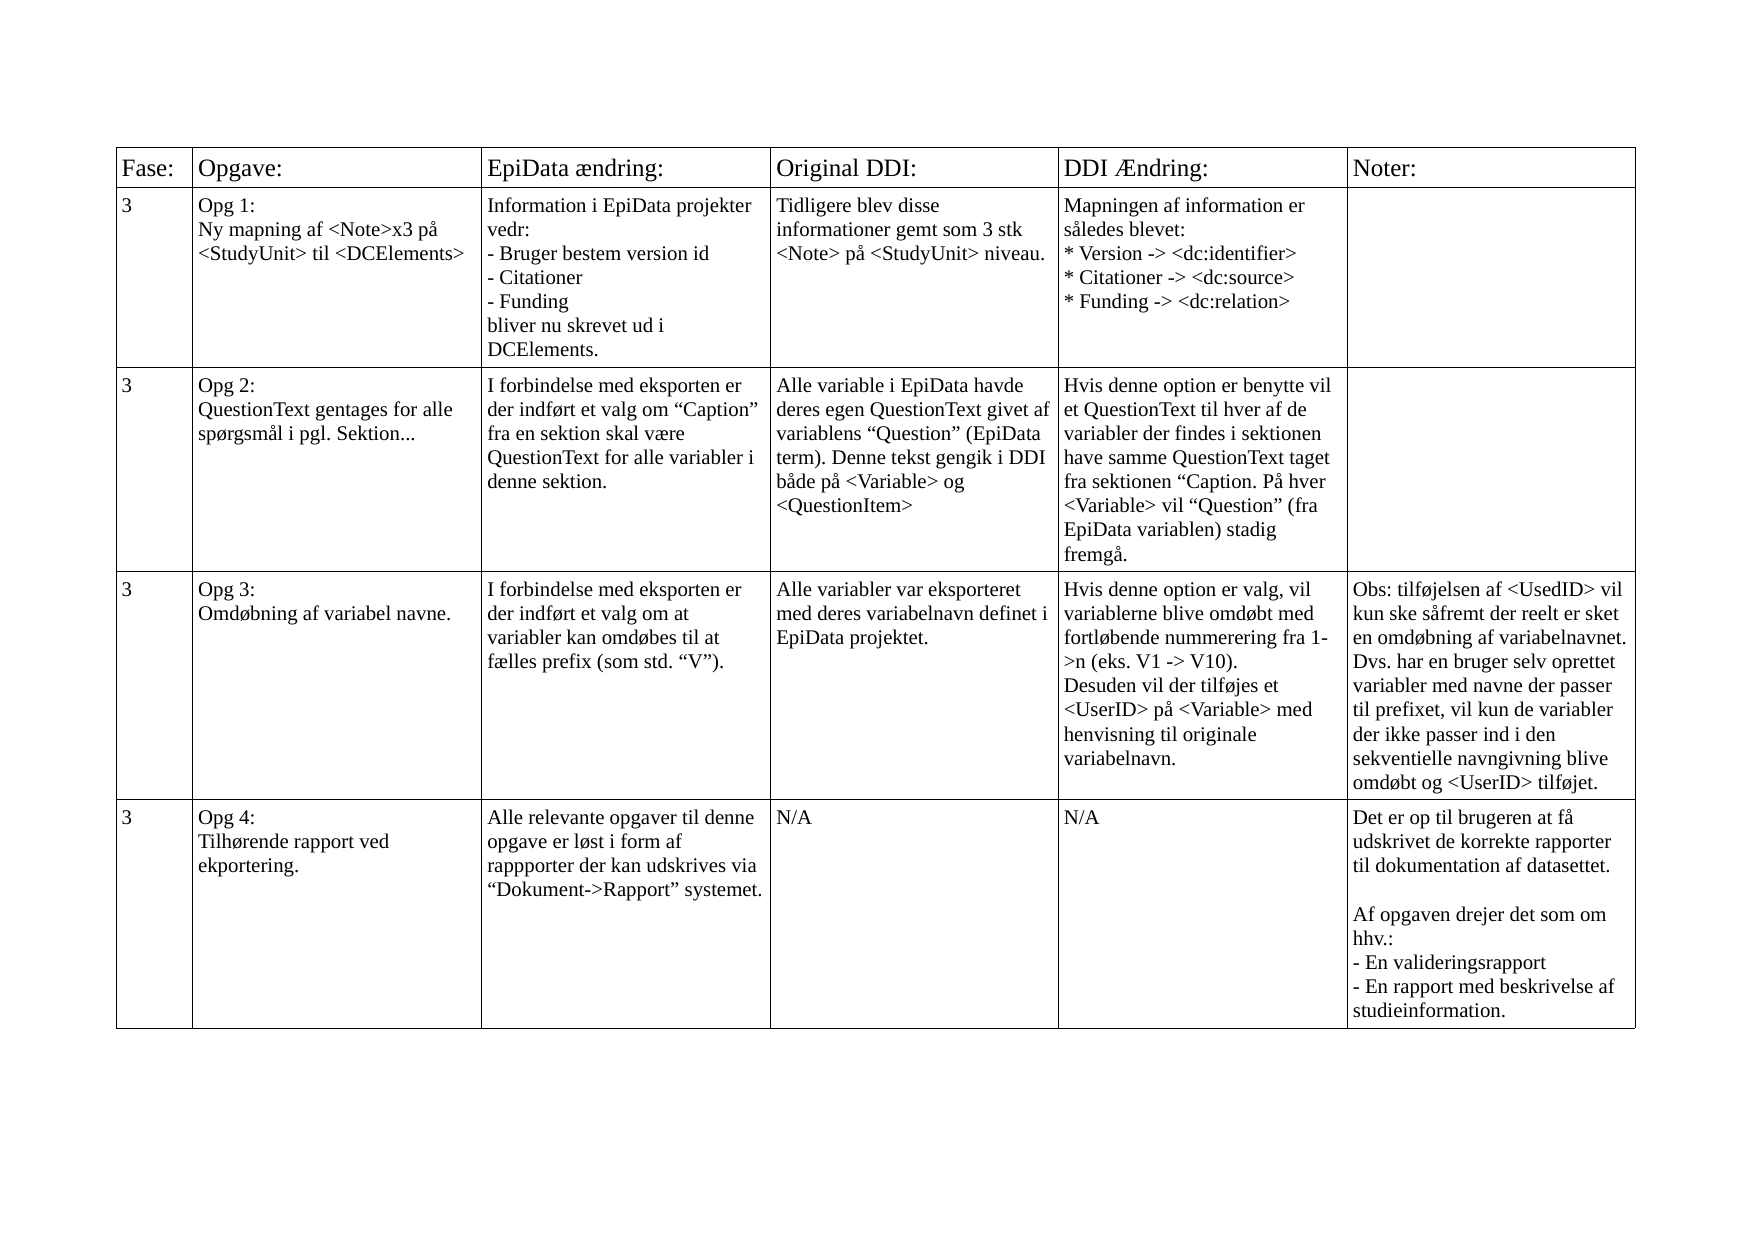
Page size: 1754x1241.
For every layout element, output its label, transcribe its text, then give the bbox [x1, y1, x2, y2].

table_cell [1348, 188, 1635, 367]
table_cell 3 [117, 188, 192, 367]
table_cell 3 [117, 572, 192, 799]
table_cell Det er op til brugeren at få udskrivet de korrekte rapporter til dokumentation af datasettet. Af opgaven drejer det som om hhv.: - En valideringsrapport - En rapport med beskrivelse af studieinformation. [1348, 800, 1635, 1027]
table_cell Tidligere blev disse informationer gemt som 3 stk <Note> på <StudyUnit> niveau. [771, 188, 1058, 367]
table_header Fase: [117, 148, 192, 187]
table_cell 3 [117, 800, 192, 1027]
table_header EpiData ændring: [482, 148, 770, 187]
table_cell Opg 1: Ny mapning af <Note>x3 på <StudyUnit> til <DCElements> [193, 188, 481, 367]
table_header Original DDI: [771, 148, 1058, 187]
table_cell Hvis denne option er valg, vil variablerne blive omdøbt med fortløbende nummerering fra 1->n (eks. V1 -> V10). Desuden vil der tilføjes et <UserID> på <Variable> med henvisning til originale variabelnavn. [1059, 572, 1347, 799]
table_cell Obs: tilføjelsen af <UsedID> vil kun ske såfremt der reelt er sket en omdøbning af variabelnavnet. Dvs. har en bruger selv oprettet variabler med navne der passer til prefixet, vil kun de variabler der ikke passer ind i den sekventielle navngivning blive omdøbt og <UserID> tilføjet. [1348, 572, 1635, 799]
table_cell Opg 2: QuestionText gentages for alle spørgsmål i pgl. Sektion... [193, 368, 481, 571]
table_header Noter: [1348, 148, 1635, 187]
table_cell Information i EpiData projekter vedr: - Bruger bestem version id - Citationer - Funding bliver nu skrevet ud i DCElements. [482, 188, 770, 367]
table_cell N/A [771, 800, 1058, 1027]
table_cell 3 [117, 368, 192, 571]
table_cell I forbindelse med eksporten er der indført et valg om “Caption” fra en sektion skal være QuestionText for alle variabler i denne sektion. [482, 368, 770, 571]
table_cell Opg 4: Tilhørende rapport ved ekportering. [193, 800, 481, 1027]
table_header DDI Ændring: [1059, 148, 1347, 187]
table_cell Opg 3: Omdøbning af variabel navne. [193, 572, 481, 799]
table_cell Hvis denne option er benytte vil et QuestionText til hver af de variabler der findes i sektionen have samme QuestionText taget fra sektionen “Caption. På hver <Variable> vil “Question” (fra EpiData variablen) stadig fremgå. [1059, 368, 1347, 571]
table_cell N/A [1059, 800, 1347, 1027]
table_cell Mapningen af information er således blevet: * Version -> <dc:identifier> * Citationer -> <dc:source> * Funding -> <dc:relation> [1059, 188, 1347, 367]
table_cell Alle variabler var eksporteret med deres variabelnavn definet i EpiData projektet. [771, 572, 1058, 799]
table_cell I forbindelse med eksporten er der indført et valg om at variabler kan omdøbes til at fælles prefix (som std. “V”). [482, 572, 770, 799]
table_cell [1348, 368, 1635, 571]
table_header Opgave: [193, 148, 481, 187]
table_cell Alle relevante opgaver til denne opgave er løst i form af rappporter der kan udskrives via “Dokument->Rapport” systemet. [482, 800, 770, 1027]
table_cell Alle variable i EpiData havde deres egen QuestionText givet af variablens “Question” (EpiData term). Denne tekst gengik i DDI både på <Variable> og <QuestionItem> [771, 368, 1058, 571]
